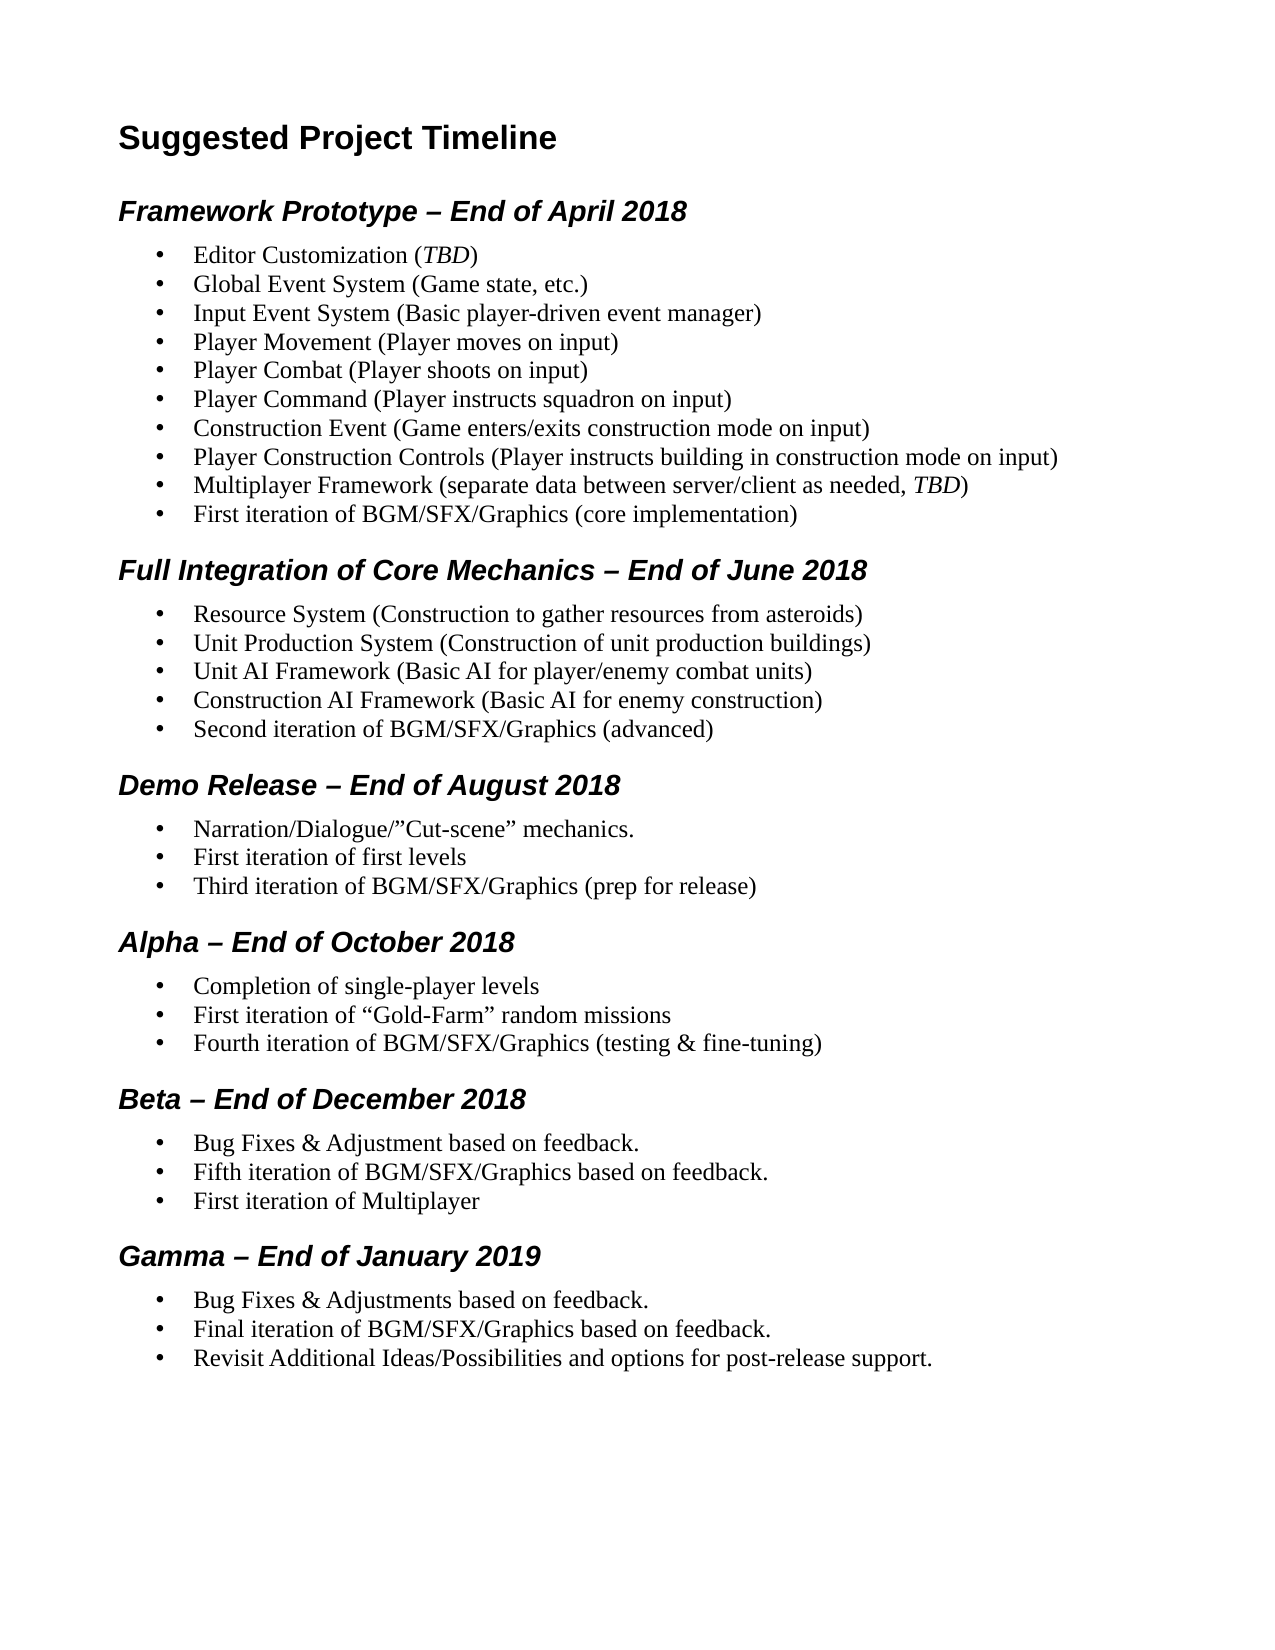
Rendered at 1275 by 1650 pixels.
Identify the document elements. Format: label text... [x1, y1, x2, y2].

list First iteration of BGM/SFX/Graphics (core implementation) [156, 499, 1157, 528]
list Construction Event (Game enters/exits construction mode on input) [156, 413, 1157, 442]
subtitle Full Integration of Core Mechanics – End of June 2018 [118, 553, 1157, 586]
list Third iteration of BGM/SFX/Graphics (prep for release) [156, 871, 1157, 900]
list Second iteration of BGM/SFX/Graphics (advanced) [156, 714, 1157, 743]
list Revisit Additional Ideas/Possibilities and options for post-release support. [156, 1343, 1157, 1372]
list Construction AI Framework (Basic AI for enemy construction) [156, 685, 1157, 714]
subtitle Suggested Project Timeline [118, 118, 1157, 157]
list Player Combat (Player shoots on input) [156, 355, 1157, 384]
subtitle Alpha – End of October 2018 [118, 925, 1157, 958]
list Unit AI Framework (Basic AI for player/enemy combat units) [156, 656, 1157, 685]
list Final iteration of BGM/SFX/Graphics based on feedback. [156, 1314, 1157, 1343]
list First iteration of “Gold-Farm” random missions [156, 1000, 1157, 1028]
list Completion of single-player levels [156, 971, 1157, 1000]
list Fifth iteration of BGM/SFX/Graphics based on feedback. [156, 1157, 1157, 1186]
list Player Movement (Player moves on input) [156, 327, 1157, 355]
list Player Command (Player instructs squadron on input) [156, 384, 1157, 413]
list Narration/Dialogue/”Cut-scene” mechanics. [156, 814, 1157, 842]
list Player Construction Controls (Player instructs building in construction mode on input) [156, 442, 1157, 470]
list Fourth iteration of BGM/SFX/Graphics (testing & fine-tuning) [156, 1028, 1157, 1057]
list Bug Fixes & Adjustments based on feedback. [156, 1286, 1157, 1314]
list Bug Fixes & Adjustment based on feedback. [156, 1128, 1157, 1157]
subtitle Gamma – End of January 2019 [118, 1239, 1157, 1273]
list First iteration of Multiplayer [156, 1186, 1157, 1214]
list Unit Production System (Construction of unit production buildings) [156, 628, 1157, 656]
list First iteration of first levels [156, 842, 1157, 871]
list Resource System (Construction to gather resources from asteroids) [156, 599, 1157, 628]
list Multiplayer Framework (separate data between server/client as needed, TBD) [156, 470, 1157, 499]
list Editor Customization (TBD) [156, 240, 1157, 269]
subtitle Demo Release – End of August 2018 [118, 768, 1157, 801]
list Global Event System (Game state, etc.) [156, 269, 1157, 298]
subtitle Beta – End of December 2018 [118, 1082, 1157, 1116]
list Input Event System (Basic player-driven event manager) [156, 298, 1157, 327]
subtitle Framework Prototype – End of April 2018 [118, 194, 1157, 228]
